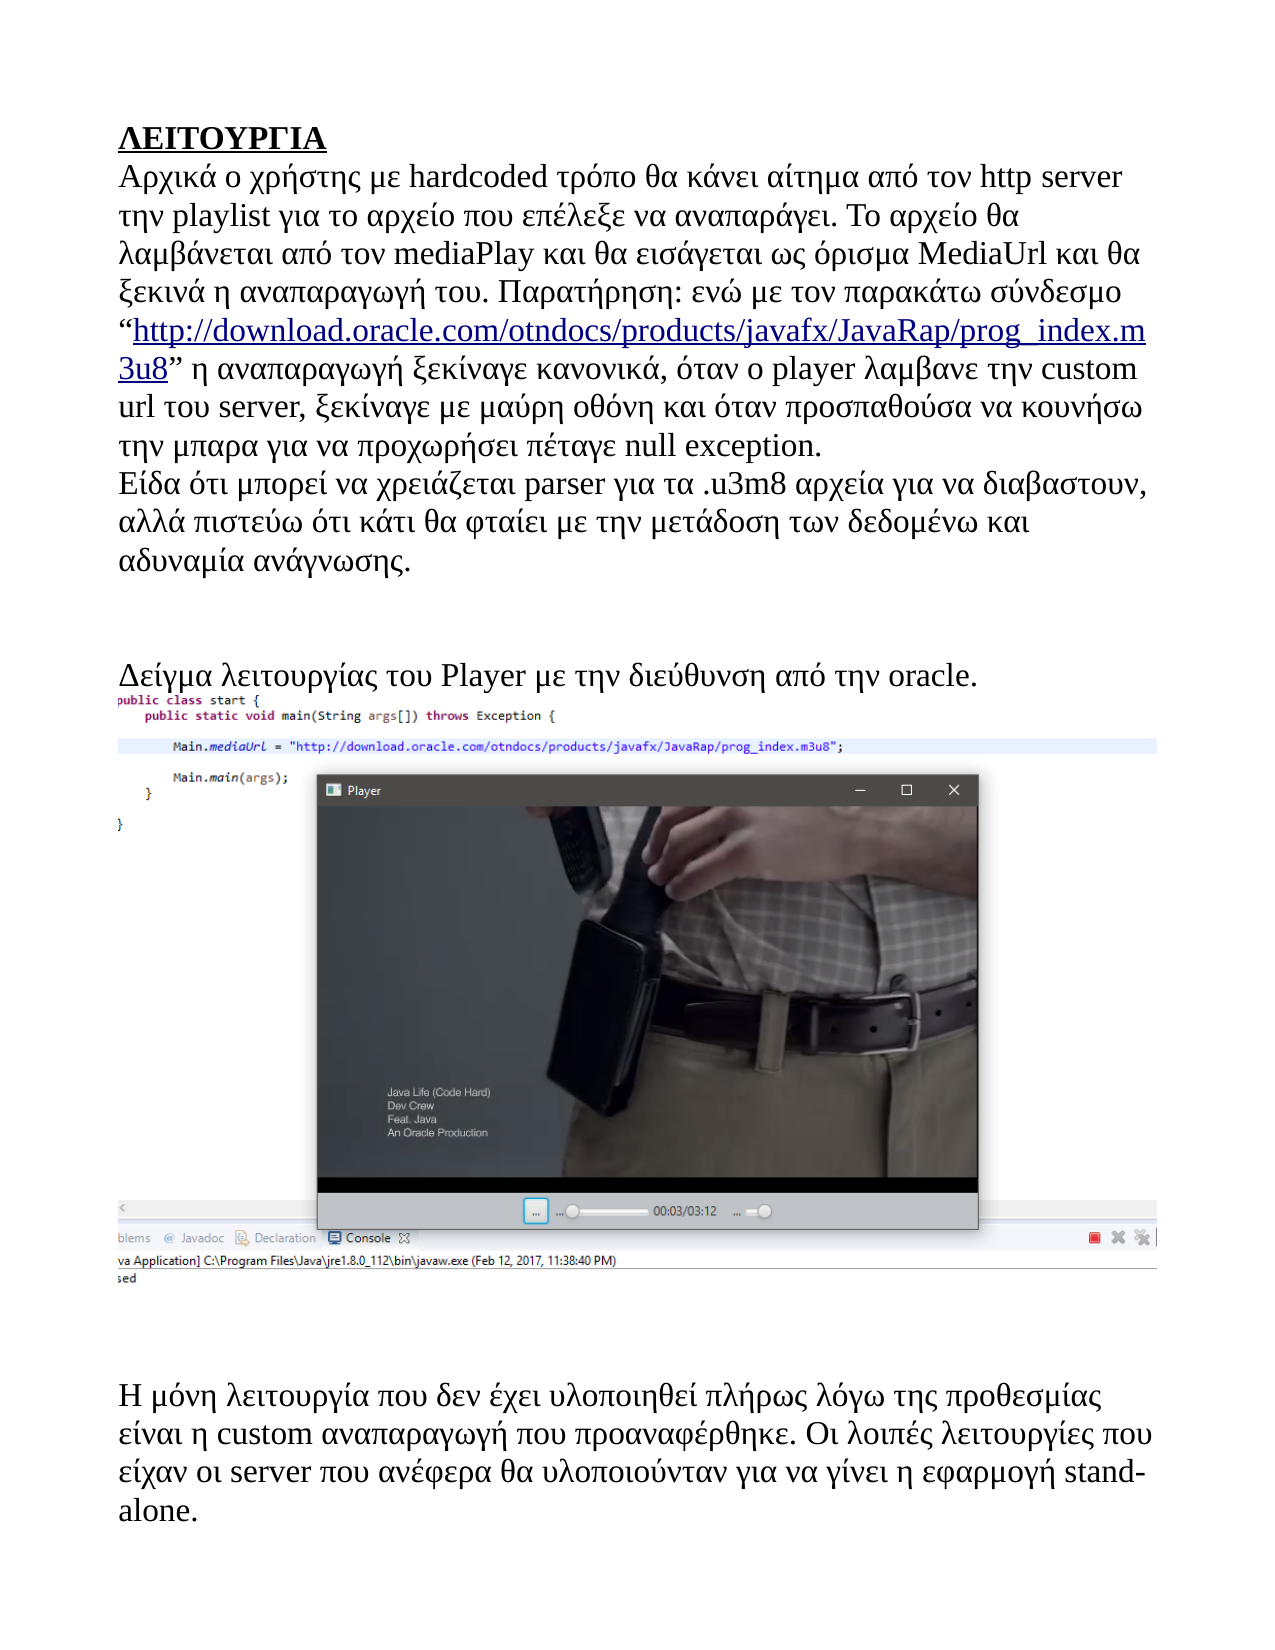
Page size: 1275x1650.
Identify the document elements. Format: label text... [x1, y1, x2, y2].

text ΛΕΙΤΟΥΡΓΙΑ [118, 118, 1157, 156]
text Είδα ότι μπορεί να χρειάζεται parser για τα .u3m8 αρχεία για να διαβαστουν, αλλά πιστεύω ότι κάτι θα φταίει με την μετάδοση των δεδομένω και αδυναμία ανάγνωσης. [118, 463, 1157, 578]
picture [118, 693, 1157, 1299]
text Αρχικά ο χρήστης με hardcoded τρόπο θα κάνει αίτημα από τον http server την playlist για το αρχείο που επέλεξε να αναπαράγει. Το αρχείο θα λαμβάνεται από τον mediaPlay και θα εισάγεται ως όρισμα MediaUrl και θα ξεκινά η αναπαραγωγή του. Παρατήρηση: ενώ με τον παρακάτω σύνδεσμο “http://download.oracle.com/otndocs/products/javafx/JavaRap/prog_index.m3u8” η αναπαραγωγή ξεκίναγε κανονικά, όταν ο player λαμβανε την custom url του server, ξεκίναγε με μαύρη οθόνη και όταν προσπαθούσα να κουνήσω την μπαρα για να προχωρήσει πέταγε null exception. [118, 156, 1157, 463]
text Η μόνη λειτουργία που δεν έχει υλοποιηθεί πλήρως λόγω της προθεσμίας είναι η custom αναπαραγωγή που προαναφέρθηκε. Οι λοιπές λειτουργίες που είχαν οι server που ανέφερα θα υλοποιούνταν για να γίνει η εφαρμογή stand-alone. [118, 1375, 1157, 1528]
text Δείγμα λειτουργίας του Player με την διεύθυνση από την oracle. [118, 655, 1157, 693]
